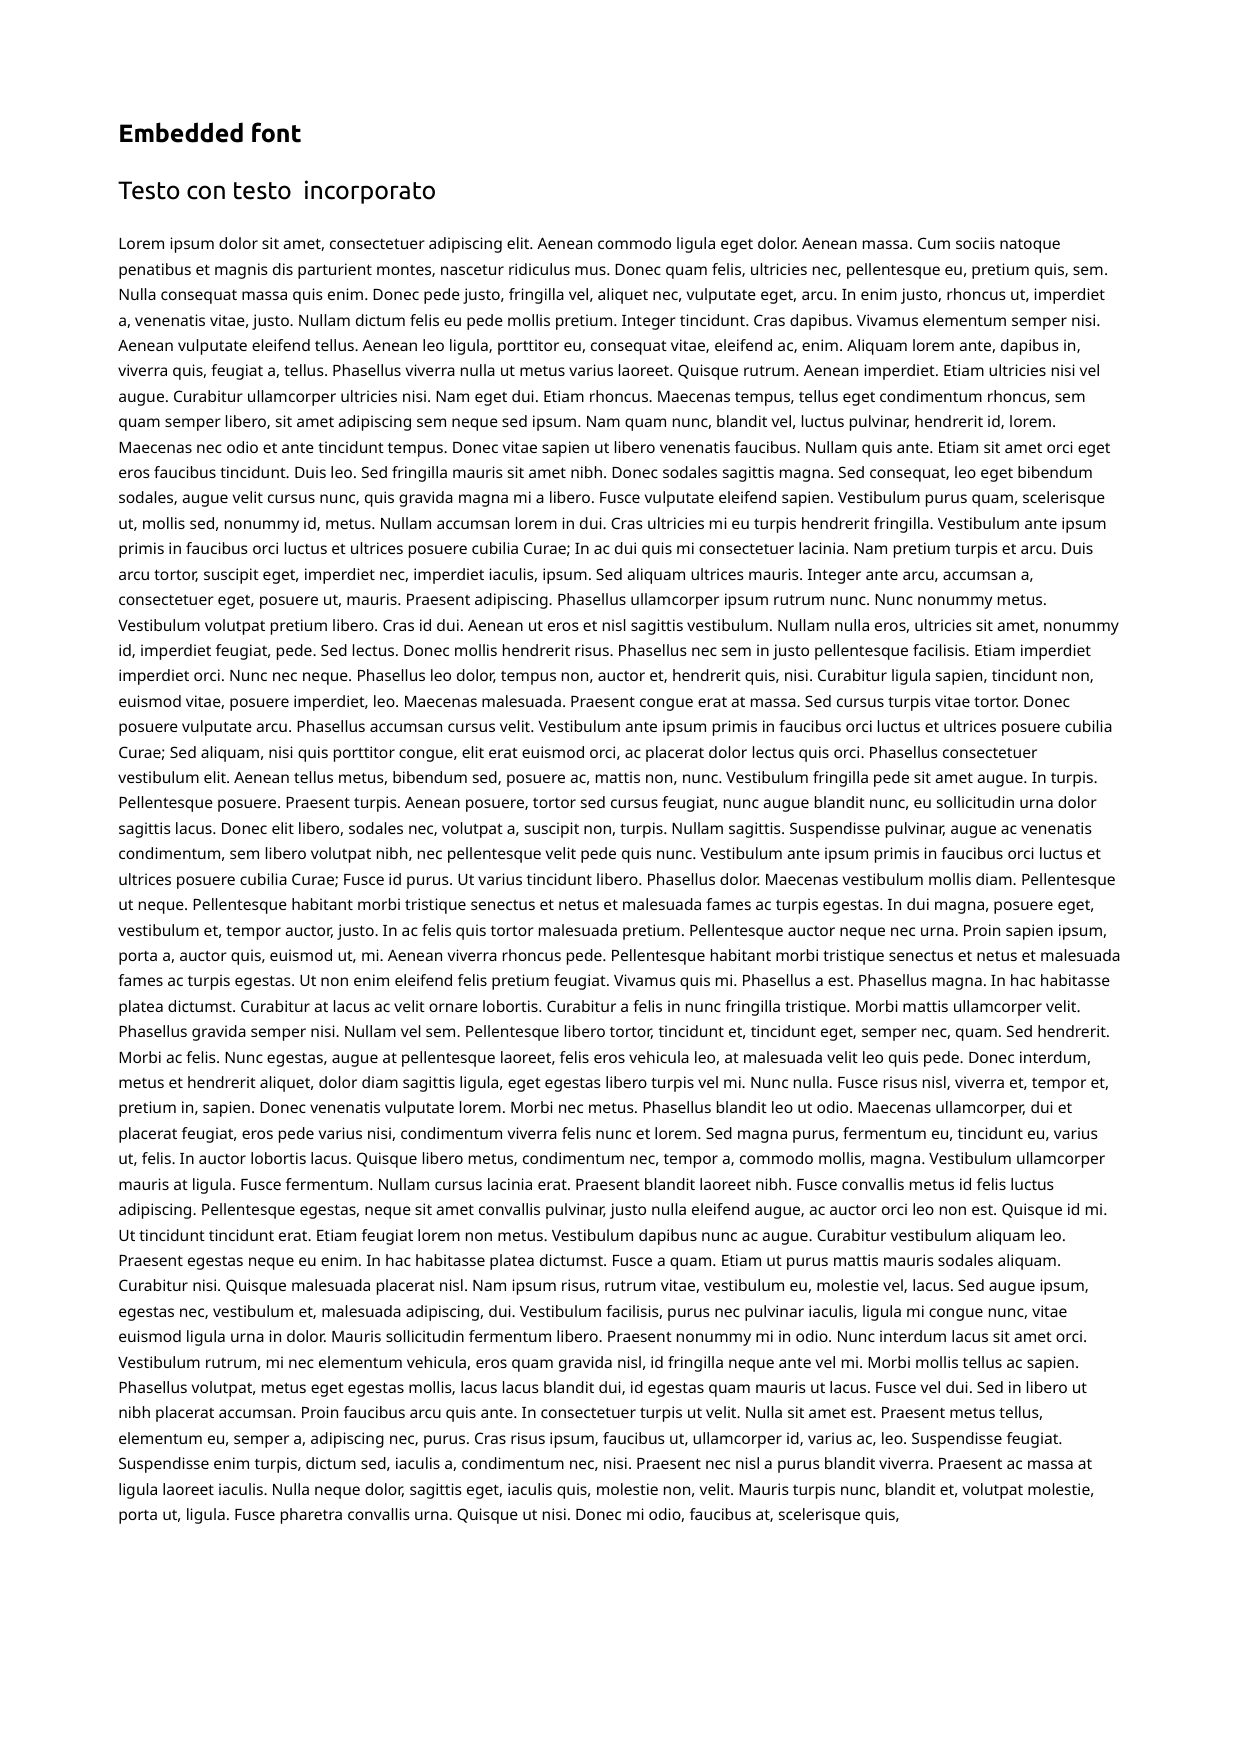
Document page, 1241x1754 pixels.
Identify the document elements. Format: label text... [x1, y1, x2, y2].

text Testo con testo incorporato [118, 176, 1122, 204]
text Lorem ipsum dolor sit amet, consectetuer adipiscing elit. Aenean commodo ligula eget dolor. Aenean massa. Cum sociis natoque penatibus et magnis dis parturient montes, nascetur ridiculus mus. Donec quam felis, ultricies nec, pellentesque eu, pretium quis, sem. Nulla consequat massa quis enim. Donec pede justo, fringilla vel, aliquet nec, vulputate eget, arcu. In enim justo, rhoncus ut, imperdiet a, venenatis vitae, justo. Nullam dictum felis eu pede mollis pretium. Integer tincidunt. Cras dapibus. Vivamus elementum semper nisi. Aenean vulputate eleifend tellus. Aenean leo ligula, porttitor eu, consequat vitae, eleifend ac, enim. Aliquam lorem ante, dapibus in, viverra quis, feugiat a, tellus. Phasellus viverra nulla ut metus varius laoreet. Quisque rutrum. Aenean imperdiet. Etiam ultricies nisi vel augue. Curabitur ullamcorper ultricies nisi. Nam eget dui. Etiam rhoncus. Maecenas tempus, tellus eget condimentum rhoncus, sem quam semper libero, sit amet adipiscing sem neque sed ipsum. Nam quam nunc, blandit vel, luctus pulvinar, hendrerit id, lorem. Maecenas nec odio et ante tincidunt tempus. Donec vitae sapien ut libero venenatis faucibus. Nullam quis ante. Etiam sit amet orci eget eros faucibus tincidunt. Duis leo. Sed fringilla mauris sit amet nibh. Donec sodales sagittis magna. Sed consequat, leo eget bibendum sodales, augue velit cursus nunc, quis gravida magna mi a libero. Fusce vulputate eleifend sapien. Vestibulum purus quam, scelerisque ut, mollis sed, nonummy id, metus. Nullam accumsan lorem in dui. Cras ultricies mi eu turpis hendrerit fringilla. Vestibulum ante ipsum primis in faucibus orci luctus et ultrices posuere cubilia Curae; In ac dui quis mi consectetuer lacinia. Nam pretium turpis et arcu. Duis arcu tortor, suscipit eget, imperdiet nec, imperdiet iaculis, ipsum. Sed aliquam ultrices mauris. Integer ante arcu, accumsan a, consectetuer eget, posuere ut, mauris. Praesent adipiscing. Phasellus ullamcorper ipsum rutrum nunc. Nunc nonummy metus. Vestibulum volutpat pretium libero. Cras id dui. Aenean ut eros et nisl sagittis vestibulum. Nullam nulla eros, ultricies sit amet, nonummy id, imperdiet feugiat, pede. Sed lectus. Donec mollis hendrerit risus. Phasellus nec sem in justo pellentesque facilisis. Etiam imperdiet imperdiet orci. Nunc nec neque. Phasellus leo dolor, tempus non, auctor et, hendrerit quis, nisi. Curabitur ligula sapien, tincidunt non, euismod vitae, posuere imperdiet, leo. Maecenas malesuada. Praesent congue erat at massa. Sed cursus turpis vitae tortor. Donec posuere vulputate arcu. Phasellus accumsan cursus velit. Vestibulum ante ipsum primis in faucibus orci luctus et ultrices posuere cubilia Curae; Sed aliquam, nisi quis porttitor congue, elit erat euismod orci, ac placerat dolor lectus quis orci. Phasellus consectetuer vestibulum elit. Aenean tellus metus, bibendum sed, posuere ac, mattis non, nunc. Vestibulum fringilla pede sit amet augue. In turpis. Pellentesque posuere. Praesent turpis. Aenean posuere, tortor sed cursus feugiat, nunc augue blandit nunc, eu sollicitudin urna dolor sagittis lacus. Donec elit libero, sodales nec, volutpat a, suscipit non, turpis. Nullam sagittis. Suspendisse pulvinar, augue ac venenatis condimentum, sem libero volutpat nibh, nec pellentesque velit pede quis nunc. Vestibulum ante ipsum primis in faucibus orci luctus et ultrices posuere cubilia Curae; Fusce id purus. Ut varius tincidunt libero. Phasellus dolor. Maecenas vestibulum mollis diam. Pellentesque ut neque. Pellentesque habitant morbi tristique senectus et netus et malesuada fames ac turpis egestas. In dui magna, posuere eget, vestibulum et, tempor auctor, justo. In ac felis quis tortor malesuada pretium. Pellentesque auctor neque nec urna. Proin sapien ipsum, porta a, auctor quis, euismod ut, mi. Aenean viverra rhoncus pede. Pellentesque habitant morbi tristique senectus et netus et malesuada fames ac turpis egestas. Ut non enim eleifend felis pretium feugiat. Vivamus quis mi. Phasellus a est. Phasellus magna. In hac habitasse platea dictumst. Curabitur at lacus ac velit ornare lobortis. Curabitur a felis in nunc fringilla tristique. Morbi mattis ullamcorper velit. Phasellus gravida semper nisi. Nullam vel sem. Pellentesque libero tortor, tincidunt et, tincidunt eget, semper nec, quam. Sed hendrerit. Morbi ac felis. Nunc egestas, augue at pellentesque laoreet, felis eros vehicula leo, at malesuada velit leo quis pede. Donec interdum, metus et hendrerit aliquet, dolor diam sagittis ligula, eget egestas libero turpis vel mi. Nunc nulla. Fusce risus nisl, viverra et, tempor et, pretium in, sapien. Donec venenatis vulputate lorem. Morbi nec metus. Phasellus blandit leo ut odio. Maecenas ullamcorper, dui et placerat feugiat, eros pede varius nisi, condimentum viverra felis nunc et lorem. Sed magna purus, fermentum eu, tincidunt eu, varius ut, felis. In auctor lobortis lacus. Quisque libero metus, condimentum nec, tempor a, commodo mollis, magna. Vestibulum ullamcorper mauris at ligula. Fusce fermentum. Nullam cursus lacinia erat. Praesent blandit laoreet nibh. Fusce convallis metus id felis luctus adipiscing. Pellentesque egestas, neque sit amet convallis pulvinar, justo nulla eleifend augue, ac auctor orci leo non est. Quisque id mi. Ut tincidunt tincidunt erat. Etiam feugiat lorem non metus. Vestibulum dapibus nunc ac augue. Curabitur vestibulum aliquam leo. Praesent egestas neque eu enim. In hac habitasse platea dictumst. Fusce a quam. Etiam ut purus mattis mauris sodales aliquam. Curabitur nisi. Quisque malesuada placerat nisl. Nam ipsum risus, rutrum vitae, vestibulum eu, molestie vel, lacus. Sed augue ipsum, egestas nec, vestibulum et, malesuada adipiscing, dui. Vestibulum facilisis, purus nec pulvinar iaculis, ligula mi congue nunc, vitae euismod ligula urna in dolor. Mauris sollicitudin fermentum libero. Praesent nonummy mi in odio. Nunc interdum lacus sit amet orci. Vestibulum rutrum, mi nec elementum vehicula, eros quam gravida nisl, id fringilla neque ante vel mi. Morbi mollis tellus ac sapien. Phasellus volutpat, metus eget egestas mollis, lacus lacus blandit dui, id egestas quam mauris ut lacus. Fusce vel dui. Sed in libero ut nibh placerat accumsan. Proin faucibus arcu quis ante. In consectetuer turpis ut velit. Nulla sit amet est. Praesent metus tellus, elementum eu, semper a, adipiscing nec, purus. Cras risus ipsum, faucibus ut, ullamcorper id, varius ac, leo. Suspendisse feugiat. Suspendisse enim turpis, dictum sed, iaculis a, condimentum nec, nisi. Praesent nec nisl a purus blandit viverra. Praesent ac massa at ligula laoreet iaculis. Nulla neque dolor, sagittis eget, iaculis quis, molestie non, velit. Mauris turpis nunc, blandit et, volutpat molestie, porta ut, ligula. Fusce pharetra convallis urna. Quisque ut nisi. Donec mi odio, faucibus at, scelerisque quis, [118, 233, 1122, 1525]
text Embedded font [118, 118, 1122, 147]
